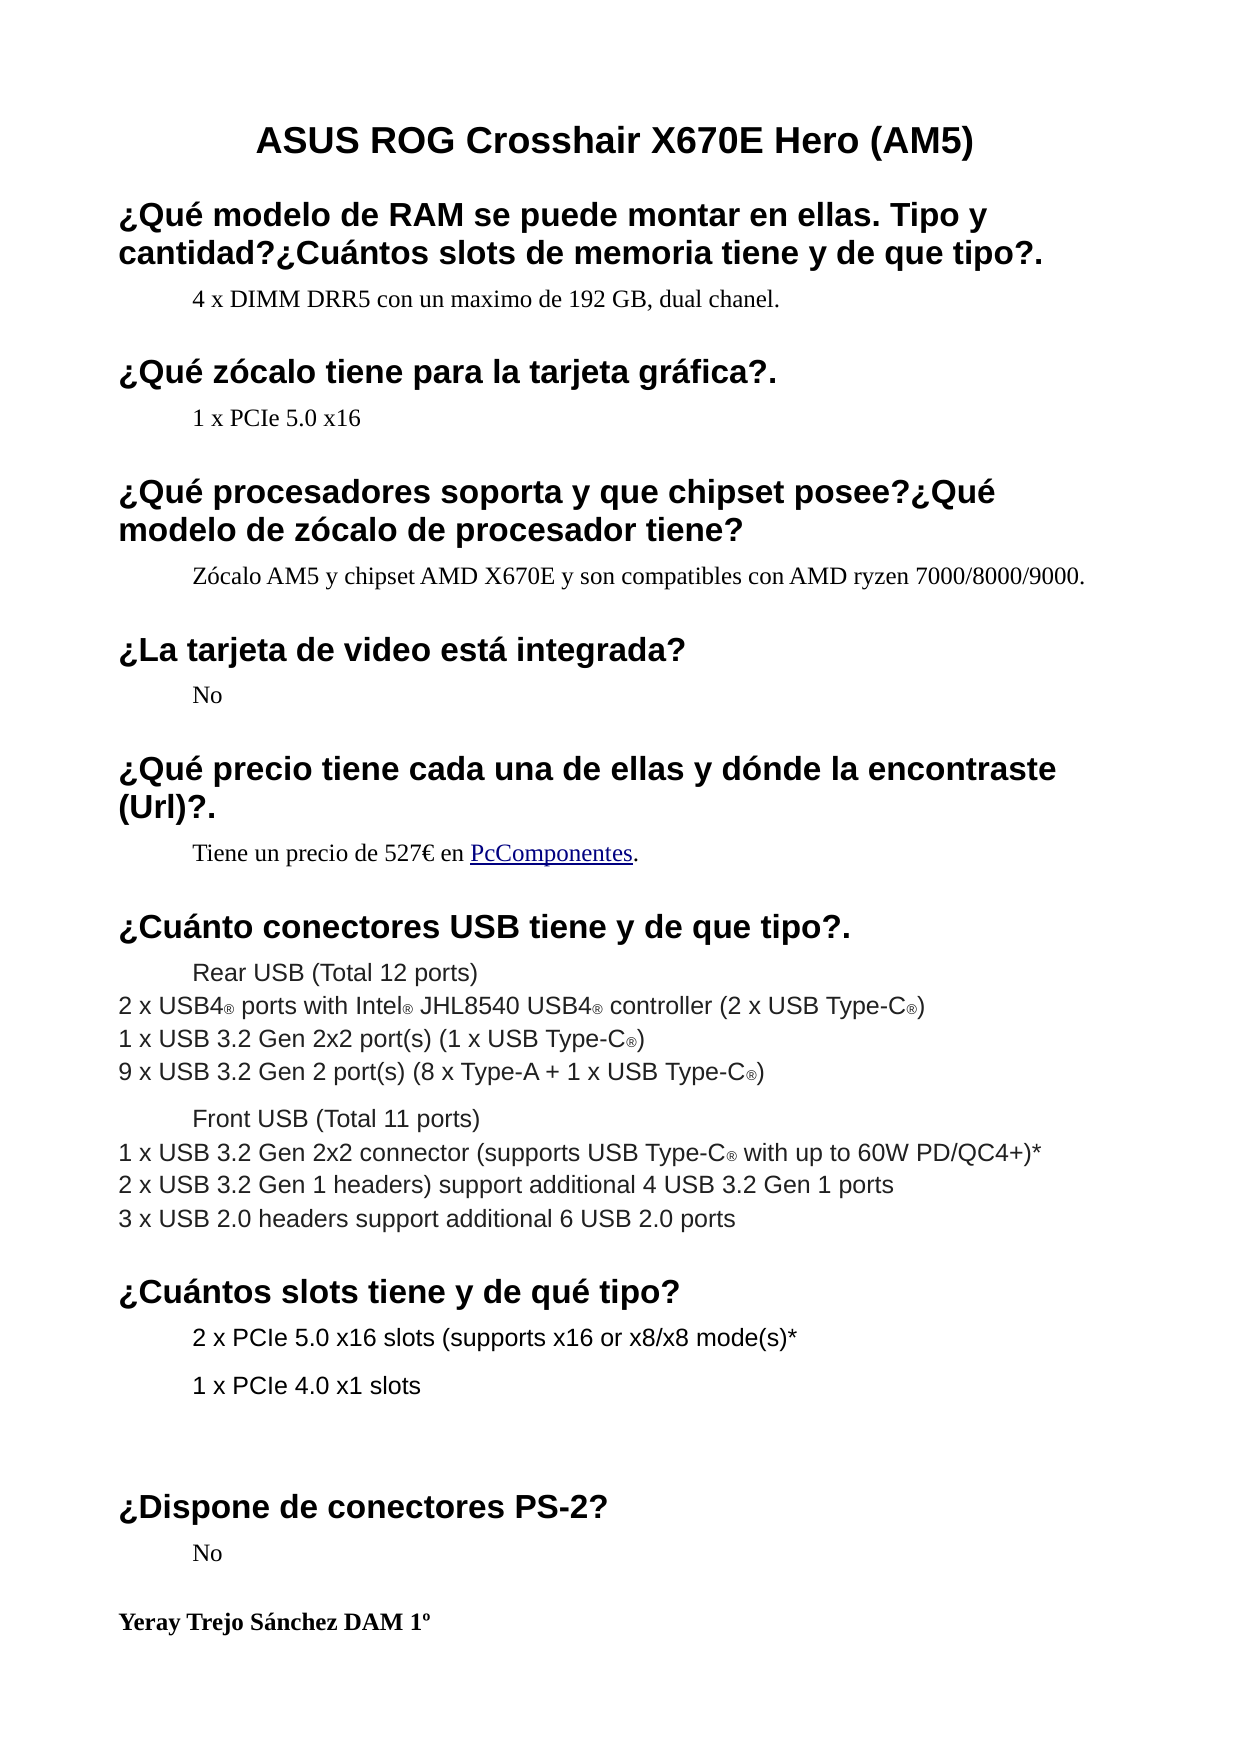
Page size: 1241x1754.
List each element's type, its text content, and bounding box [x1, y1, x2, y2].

subtitle ASUS ROG Crosshair X670E Hero (AM5) [118, 118, 1122, 161]
text 4 x DIMM DRR5 con un maximo de 192 GB, dual chanel. [118, 284, 1122, 313]
subtitle ¿La tarjeta de video está integrada? [118, 629, 1122, 668]
text 1 x PCIe 5.0 x16 [118, 403, 1122, 432]
subtitle ¿Cuánto conectores USB tiene y de que tipo?. [118, 907, 1122, 945]
subtitle ¿Qué modelo de RAM se puede montar en ellas. Tipo y cantidad?¿Cuántos slots de memoria tiene y de que tipo?. [118, 194, 1122, 271]
text Rear USB (Total 12 ports) 2 x USB4® ports with Intel® JHL8540 USB4® controller (2 x USB Type-C®) 1 x USB 3.2 Gen 2x2 port(s) (1 x USB Type-C®) 9 x USB 3.2 Gen 2 port(s) (8 x Type-A + 1 x USB Type-C®) [118, 958, 1122, 1086]
subtitle ¿Qué procesadores soporta y que chipset posee?¿Qué modelo de zócalo de procesador tiene? [118, 472, 1122, 549]
text No [118, 1538, 1122, 1566]
text Tiene un precio de 527€ en PcComponentes. [118, 838, 1122, 867]
list 1 x PCIe 4.0 x1 slots [162, 1371, 1122, 1399]
subtitle ¿Qué zócalo tiene para la tarjeta gráfica?. [118, 352, 1122, 391]
subtitle ¿Dispone de conectores PS-2? [118, 1487, 1122, 1525]
text No [118, 681, 1122, 709]
subtitle ¿Qué precio tiene cada una de ellas y dónde la encontraste (Url)?. [118, 749, 1122, 826]
subtitle ¿Cuántos slots tiene y de qué tipo? [118, 1272, 1122, 1310]
text 2 x PCIe 5.0 x16 slots (supports x16 or x8/x8 mode(s)* [118, 1323, 1122, 1352]
text Front USB (Total 11 ports) 1 x USB 3.2 Gen 2x2 connector (supports USB Type-C® with up to 60W PD/QC4+)* 2 x USB 3.2 Gen 1 headers) support additional 4 USB 3.2 Gen 1 ports 3 x USB 2.0 headers support additional 6 USB 2.0 ports [118, 1104, 1122, 1232]
text Zócalo AM5 y chipset AMD X670E y son compatibles con AMD ryzen 7000/8000/9000. [118, 561, 1122, 590]
